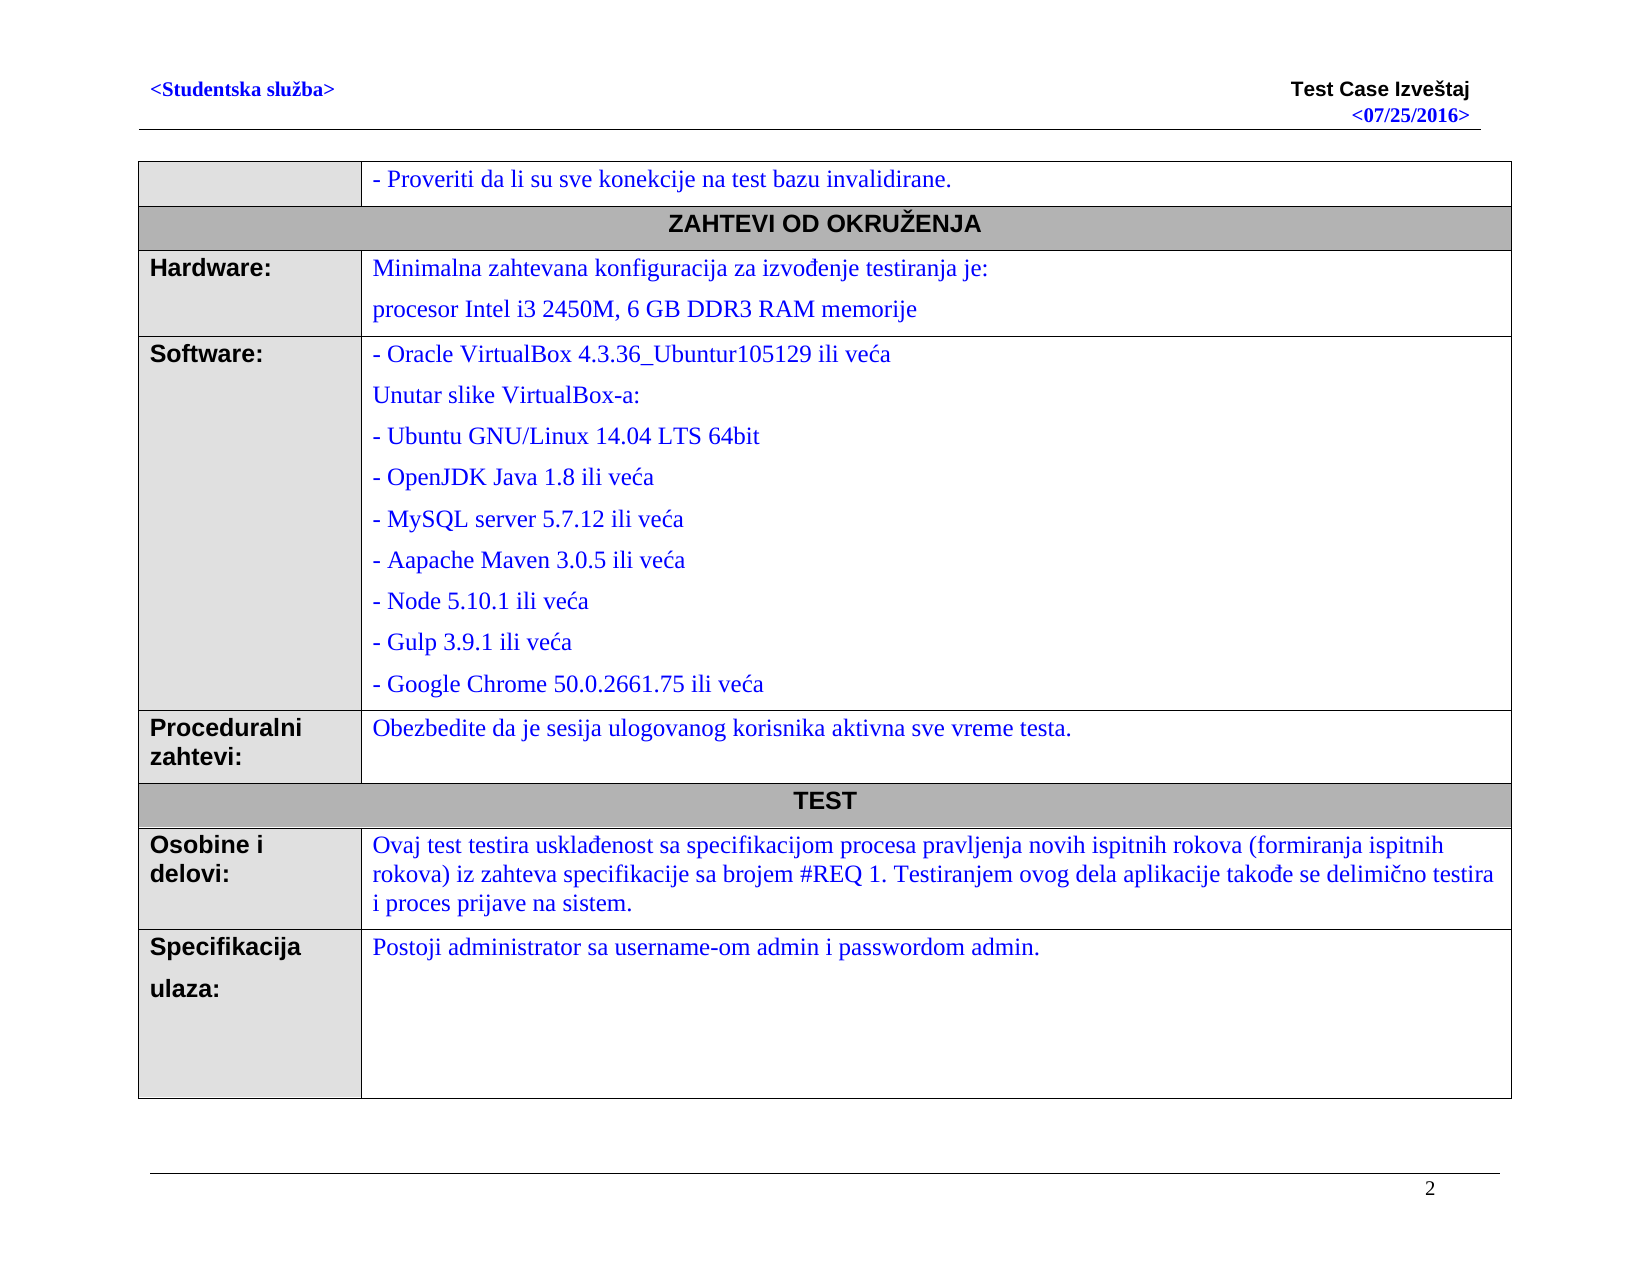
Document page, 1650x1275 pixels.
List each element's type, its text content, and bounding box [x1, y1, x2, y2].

table_cell Software: [139, 337, 361, 710]
table_cell Postoji administrator sa username-om admin i passwordom admin. [362, 930, 1511, 1097]
table_cell Proceduralni zahtevi: [139, 711, 361, 783]
table_cell Hardware: [139, 251, 361, 336]
table_cell Osobine i delovi: [139, 829, 361, 929]
table_cell Minimalna zahtevana konfiguracija za izvođenje testiranja je: procesor Intel i3 2450M, 6 GB DDR3 RAM memorije [362, 251, 1511, 336]
table_cell Ovaj test testira usklađenost sa specifikacijom procesa pravljenja novih ispitnih rokova (formiranja ispitnih rokova) iz zahteva specifikacije sa brojem #REQ 1. Testiranjem ovog dela aplikacije takođe se delimično testira i proces prijave na sistem. [362, 829, 1511, 929]
table_cell - Oracle VirtualBox 4.3.36_Ubuntur105129 ili veća Unutar slike VirtualBox-a: - Ubuntu GNU/Linux 14.04 LTS 64bit - OpenJDK Java 1.8 ili veća - MySQL server 5.7.12 ili veća - Aapache Maven 3.0.5 ili veća - Node 5.10.1 ili veća - Gulp 3.9.1 ili veća - Google Chrome 50.0.2661.75 ili veća [362, 337, 1511, 710]
table_cell - Proveriti da li su sve konekcije na test bazu invalidirane. [362, 162, 1511, 206]
table_cell Obezbedite da je sesija ulogovanog korisnika aktivna sve vreme testa. [362, 711, 1511, 783]
table_cell ZAHTEVI OD OKRUŽENJA [139, 207, 1511, 250]
table_cell [139, 162, 361, 206]
table_cell Specifikacija ulaza: [139, 930, 361, 1097]
table_cell TEST [139, 784, 1511, 827]
